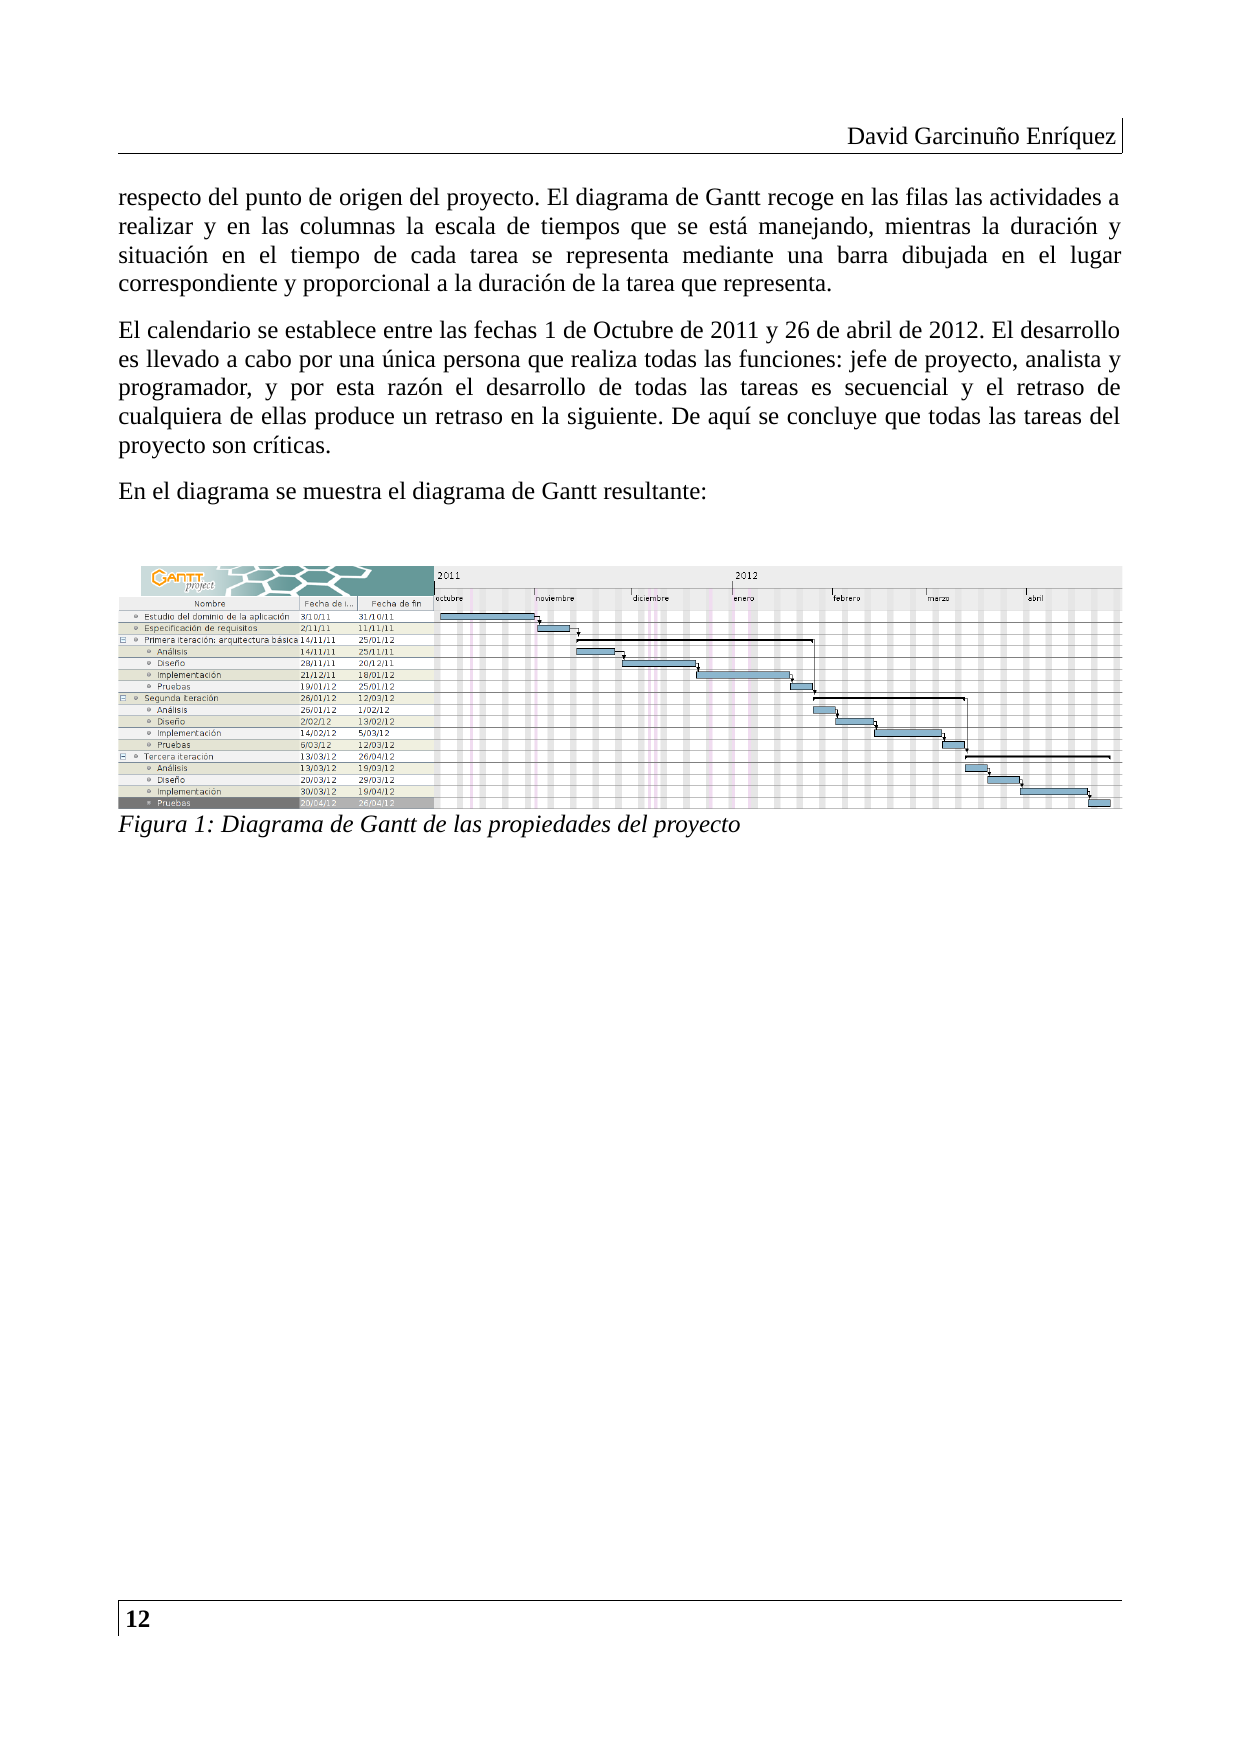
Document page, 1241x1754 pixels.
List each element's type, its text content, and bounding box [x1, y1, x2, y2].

picture [118, 535, 1123, 809]
text Figura 1: Diagrama de Gantt de las propiedades del proyecto [118, 809, 1122, 838]
text El calendario se establece entre las fechas 1 de Octubre de 2011 y 26 de abril de 2012. El desarrollo es llevado a cabo por una única persona que realiza todas las funciones: jefe de proyecto, analista y programador, y por esta razón el desarrollo de todas las tareas es secuencial y el retraso de cualquiera de ellas produce un retraso en la siguiente. De aquí se concluye que todas las tareas del proyecto son críticas. [118, 315, 1122, 459]
text En el diagrama se muestra el diagrama de Gantt resultante: [118, 476, 1122, 505]
text respecto del punto de origen del proyecto. El diagrama de Gantt recoge en las filas las actividades a realizar y en las columnas la escala de tiempos que se está manejando, mientras la duración y situación en el tiempo de cada tarea se representa mediante una barra dibujada en el lugar correspondiente y proporcional a la duración de la tarea que representa. [118, 182, 1122, 297]
